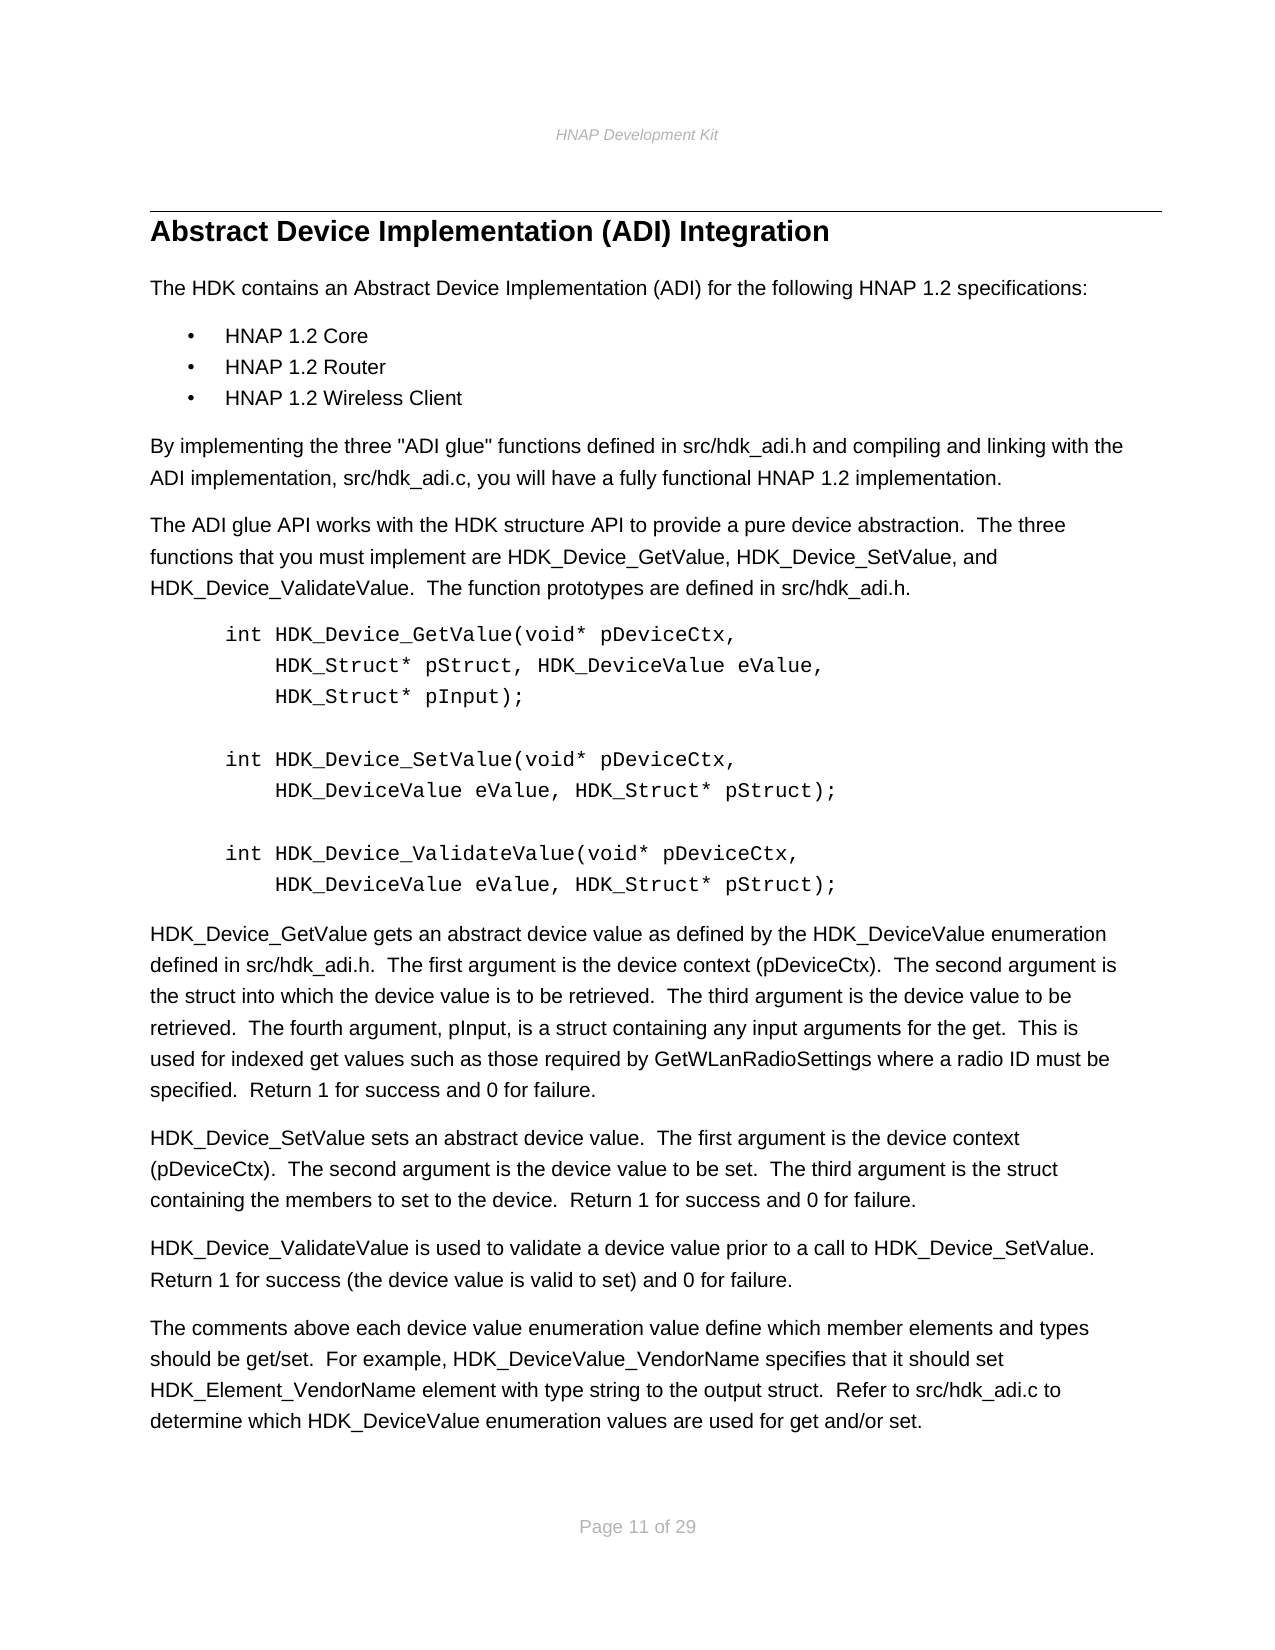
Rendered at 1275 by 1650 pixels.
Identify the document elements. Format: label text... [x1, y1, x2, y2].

text int HDK_Device_GetValue(void* pDeviceCtx, HDK_Struct* pStruct, HDK_DeviceValue eValue, HDK_Struct* pInput); int HDK_Device_SetValue(void* pDeviceCtx, HDK_DeviceValue eValue, HDK_Struct* pStruct); int HDK_Device_ValidateValue(void* pDeviceCtx, HDK_DeviceValue eValue, HDK_Struct* pStruct); [225, 616, 1125, 898]
list HNAP 1.2 Router [187, 348, 1125, 379]
text HDK_Device_SetValue sets an abstract device value. The first argument is the device context (pDeviceCtx). The second argument is the device value to be set. The third argument is the struct containing the members to set to the device. Return 1 for success and 0 for failure. [150, 1118, 1125, 1212]
text HDK_Device_ValidateValue is used to validate a device value prior to a call to HDK_Device_SetValue. Return 1 for success (the device value is valid to set) and 0 for failure. [150, 1229, 1125, 1291]
text By implementing the three "ADI glue" functions defined in src/hdk_adi.h and compiling and linking with the ADI implementation, src/hdk_adi.c, you will have a fully functional HNAP 1.2 implementation. [150, 427, 1125, 489]
text HDK_Device_GetValue gets an abstract device value as defined by the HDK_DeviceValue enumeration defined in src/hdk_adi.h. The first argument is the device context (pDeviceCtx). The second argument is the struct into which the device value is to be retrieved. The third argument is the device value to be retrieved. The fourth argument, pInput, is a struct containing any input arguments for the get. This is used for indexed get values such as those required by GetWLanRadioSettings where a radio ID must be specified. Return 1 for success and 0 for failure. [150, 914, 1125, 1102]
text The HDK contains an Abstract Device Implementation (ADI) for the following HNAP 1.2 specifications: [150, 268, 1125, 300]
subtitle Abstract Device Implementation (ADI) Integration [150, 212, 1162, 248]
text The ADI glue API works with the HDK structure API to provide a pure device abstraction. The three functions that you must implement are HDK_Device_GetValue, HDK_Device_SetValue, and HDK_Device_ValidateValue. The function prototypes are defined in src/hdk_adi.h. [150, 506, 1125, 600]
text The comments above each device value enumeration value define which member elements and types should be get/set. For example, HDK_DeviceValue_VendorName specifies that it should set HDK_Element_VendorName element with type string to the output struct. Refer to src/hdk_adi.c to determine which HDK_DeviceValue enumeration values are used for get and/or set. [150, 1308, 1125, 1433]
list HNAP 1.2 Wireless Client [187, 379, 1125, 410]
list HNAP 1.2 Core [187, 316, 1125, 348]
